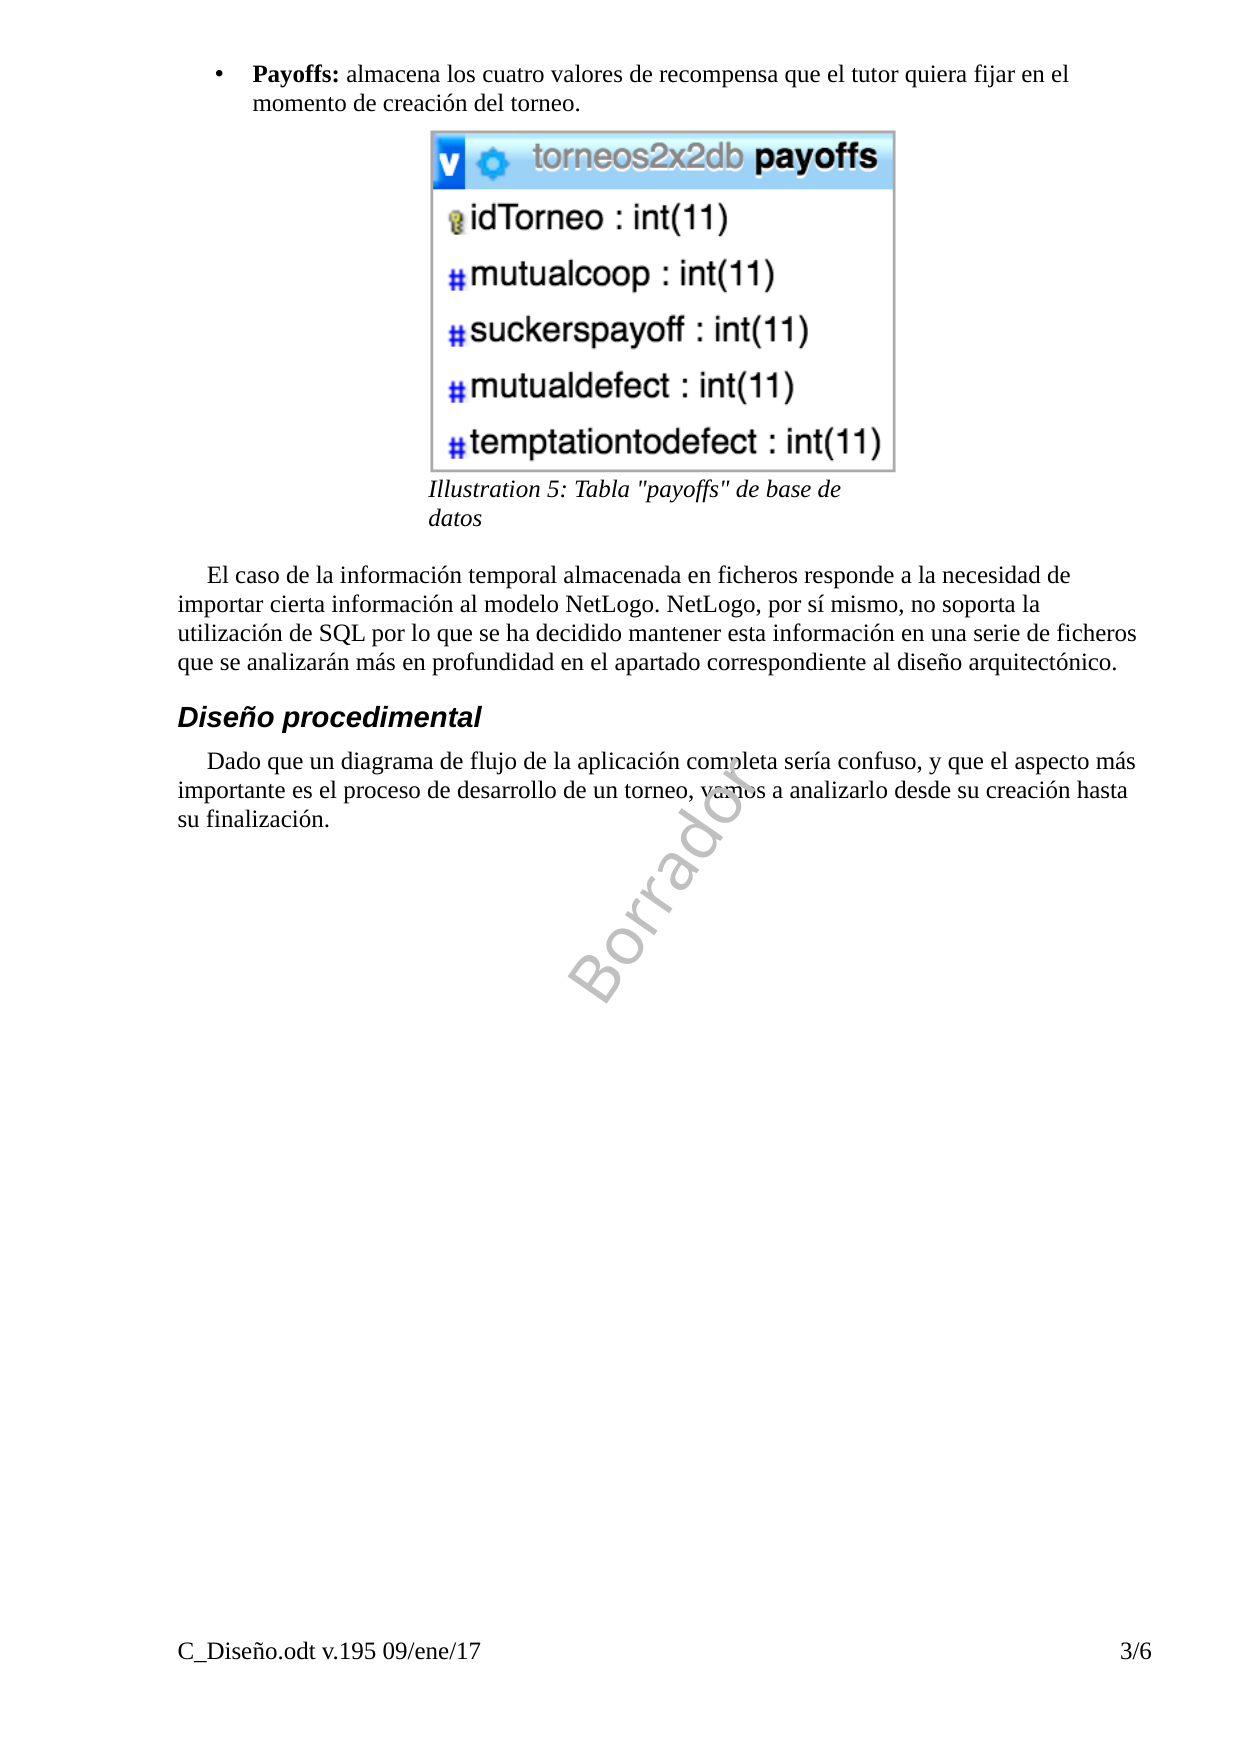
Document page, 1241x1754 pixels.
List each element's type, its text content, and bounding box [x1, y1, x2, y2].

picture [428, 129, 901, 475]
subtitle Diseño procedimental [177, 700, 1152, 734]
text El caso de la información temporal almacenada en ficheros responde a la necesidad de importar cierta información al modelo NetLogo. NetLogo, por sí mismo, no soporta la utilización de SQL por lo que se ha decidido mantener esta información en una serie de ficheros que se analizarán más en profundidad en el apartado correspondiente al diseño arquitectónico. [177, 560, 1152, 675]
text Illustration 5: Tabla "payoffs" de base de datos [428, 475, 901, 532]
list Payoffs: almacena los cuatro valores de recompensa que el tutor quiera fijar en el momento de creación del torneo. [215, 59, 1152, 117]
text Dado que un diagrama de flujo de la aplicación completa sería confuso, y que el aspecto más importante es el proceso de desarrollo de un torneo, vamos a analizarlo desde su creación hasta su finalización. [177, 746, 1152, 833]
